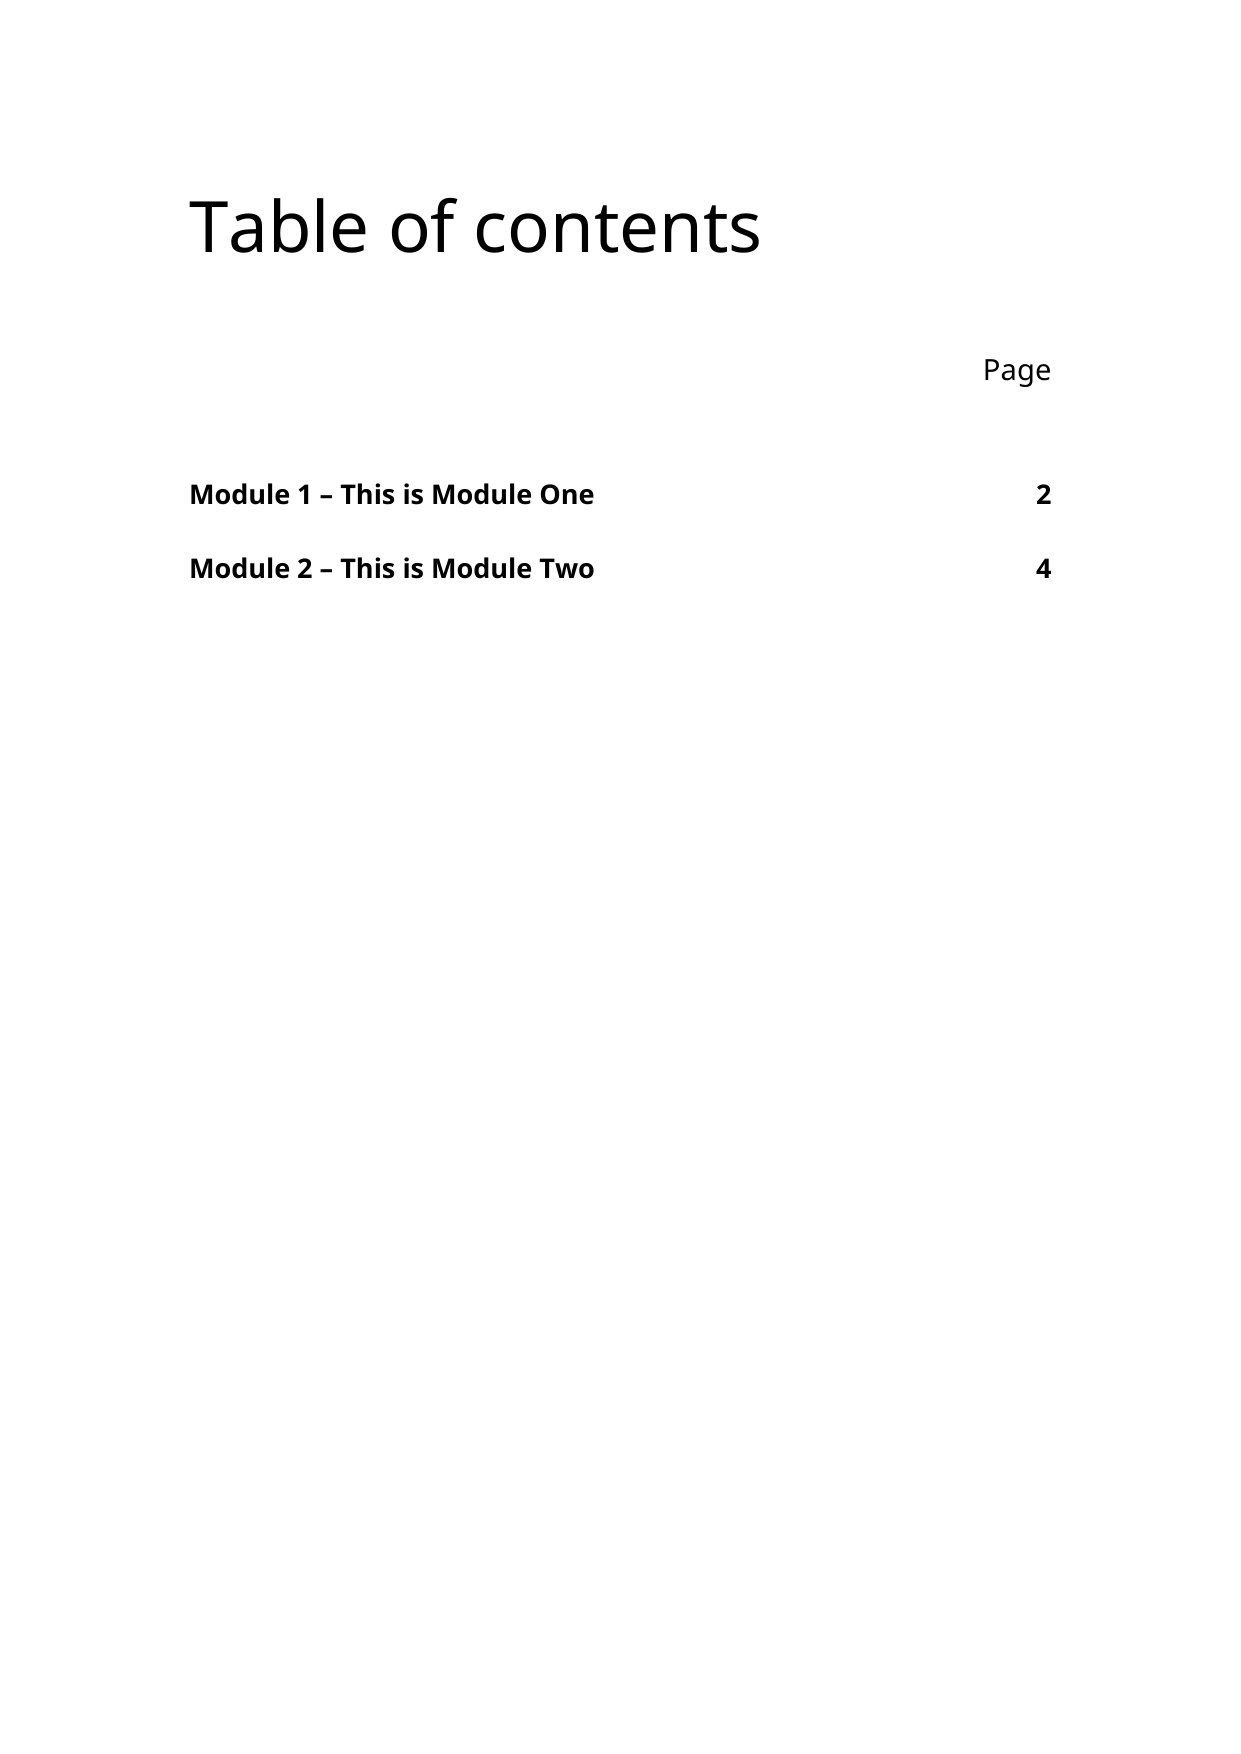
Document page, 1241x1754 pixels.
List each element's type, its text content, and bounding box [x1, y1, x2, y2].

text Module 1 – This is Module One 2 [189, 476, 1051, 513]
text Page [189, 349, 1051, 388]
text Table of contents [189, 177, 1051, 274]
text Module 2 – This is Module Two 4 [189, 550, 1051, 587]
